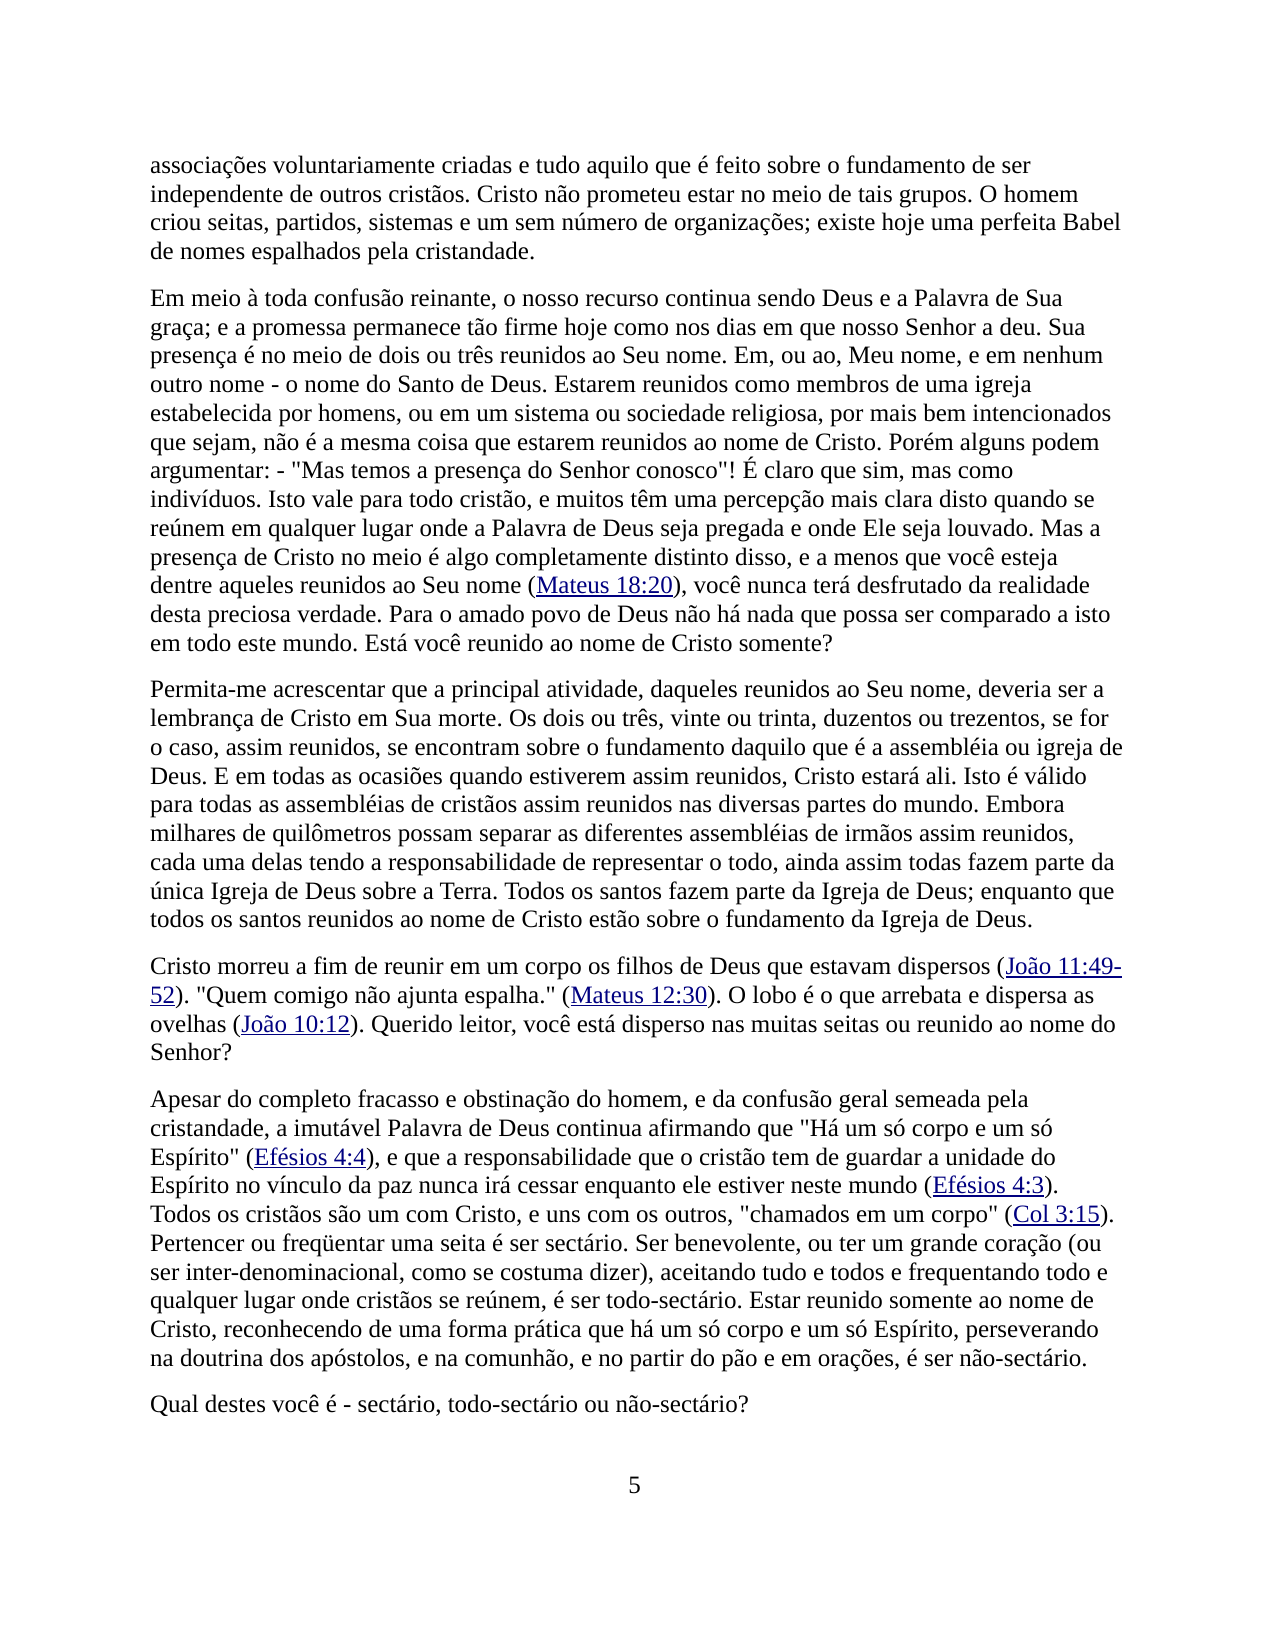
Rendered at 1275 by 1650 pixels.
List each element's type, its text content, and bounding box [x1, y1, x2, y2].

text Apesar do completo fracasso e obstinação do homem, e da confusão geral semeada pela cristandade, a imutável Palavra de Deus continua afirmando que "Há um só corpo e um só Espírito" (Efésios 4:4), e que a responsabilidade que o cristão tem de guardar a unidade do Espírito no vínculo da paz nunca irá cessar enquanto ele estiver neste mundo (Efésios 4:3). Todos os cristãos são um com Cristo, e uns com os outros, "chamados em um corpo" (Col 3:15). Pertencer ou freqüentar uma seita é ser sectário. Ser benevolente, ou ter um grande coração (ou ser inter-denominacional, como se costuma dizer), aceitando tudo e todos e frequentando todo e qualquer lugar onde cristãos se reúnem, é ser todo-sectário. Estar reunido somente ao nome de Cristo, reconhecendo de uma forma prática que há um só corpo e um só Espírito, perseverando na doutrina dos apóstolos, e na comunhão, e no partir do pão e em orações, é ser não-sectário. [150, 1084, 1125, 1372]
text Cristo morreu a fim de reunir em um corpo os filhos de Deus que estavam dispersos (João 11:49-52). "Quem comigo não ajunta espalha." (Mateus 12:30). O lobo é o que arrebata e dispersa as ovelhas (João 10:12). Querido leitor, você está disperso nas muitas seitas ou reunido ao nome do Senhor? [150, 951, 1125, 1066]
text Permita-me acrescentar que a principal atividade, daqueles reunidos ao Seu nome, deveria ser a lembrança de Cristo em Sua morte. Os dois ou três, vinte ou trinta, duzentos ou trezentos, se for o caso, assim reunidos, se encontram sobre o fundamento daquilo que é a assembléia ou igreja de Deus. E em todas as ocasiões quando estiverem assim reunidos, Cristo estará ali. Isto é válido para todas as assembléias de cristãos assim reunidos nas diversas partes do mundo. Embora milhares de quilômetros possam separar as diferentes assembléias de irmãos assim reunidos, cada uma delas tendo a responsabilidade de representar o todo, ainda assim todas fazem parte da única Igreja de Deus sobre a Terra. Todos os santos fazem parte da Igreja de Deus; enquanto que todos os santos reunidos ao nome de Cristo estão sobre o fundamento da Igreja de Deus. [150, 674, 1125, 933]
text Em meio à toda confusão reinante, o nosso recurso continua sendo Deus e a Palavra de Sua graça; e a promessa permanece tão firme hoje como nos dias em que nosso Senhor a deu. Sua presença é no meio de dois ou três reunidos ao Seu nome. Em, ou ao, Meu nome, e em nenhum outro nome - o nome do Santo de Deus. Estarem reunidos como membros de uma igreja estabelecida por homens, ou em um sistema ou sociedade religiosa, por mais bem intencionados que sejam, não é a mesma coisa que estarem reunidos ao nome de Cristo. Porém alguns podem argumentar: - "Mas temos a presença do Senhor conosco"! É claro que sim, mas como indivíduos. Isto vale para todo cristão, e muitos têm uma percepção mais clara disto quando se reúnem em qualquer lugar onde a Palavra de Deus seja pregada e onde Ele seja louvado. Mas a presença de Cristo no meio é algo completamente distinto disso, e a menos que você esteja dentre aqueles reunidos ao Seu nome (Mateus 18:20), você nunca terá desfrutado da realidade desta preciosa verdade. Para o amado povo de Deus não há nada que possa ser comparado a isto em todo este mundo. Está você reunido ao nome de Cristo somente? [150, 283, 1125, 657]
text Qual destes você é - sectário, todo-sectário ou não-sectário? [150, 1389, 1125, 1418]
text associações voluntariamente criadas e tudo aquilo que é feito sobre o fundamento de ser independente de outros cristãos. Cristo não prometeu estar no meio de tais grupos. O homem criou seitas, partidos, sistemas e um sem número de organizações; existe hoje uma perfeita Babel de nomes espalhados pela cristandade. [150, 150, 1125, 265]
